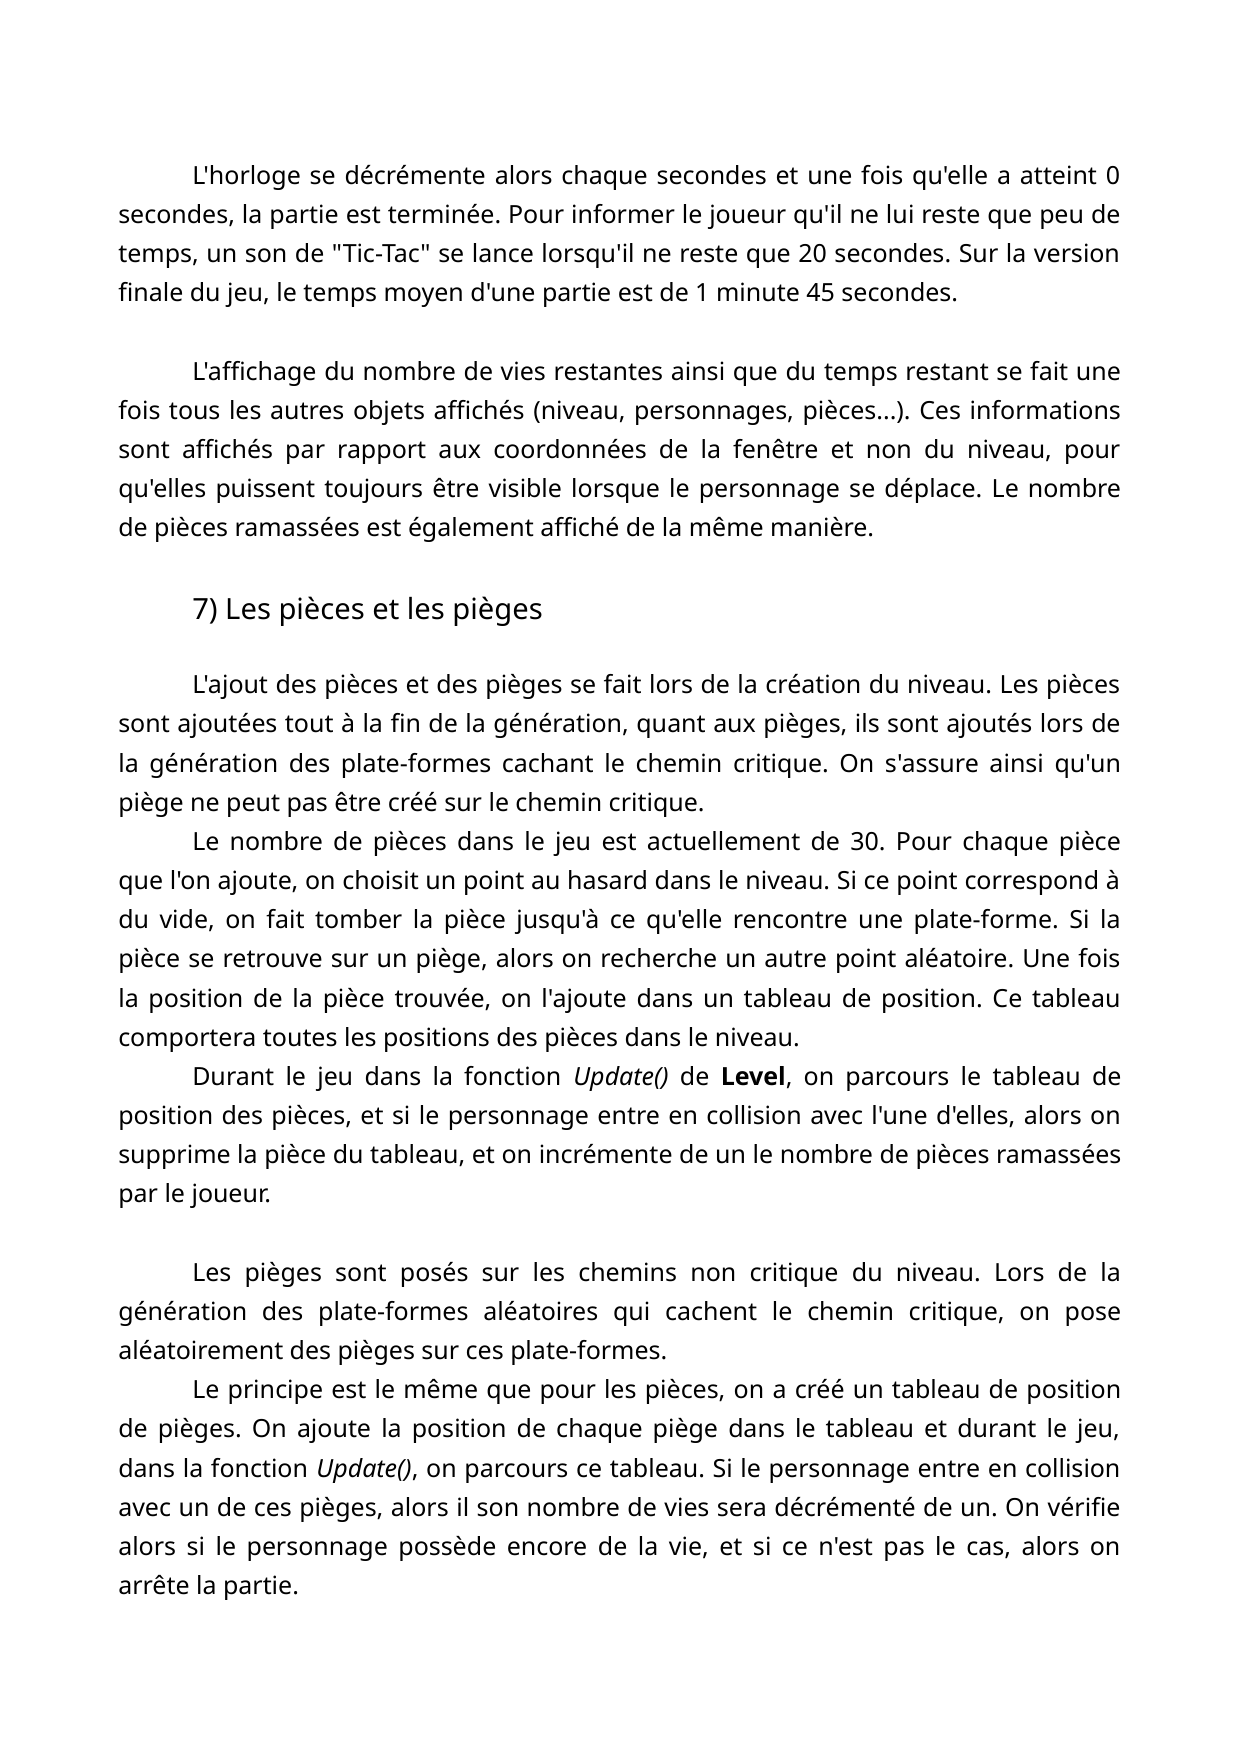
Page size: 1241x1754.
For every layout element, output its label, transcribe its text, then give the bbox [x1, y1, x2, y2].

text L'ajout des pièces et des pièges se fait lors de la création du niveau. Les pièces sont ajoutées tout à la fin de la génération, quant aux pièges, ils sont ajoutés lors de la génération des plate-formes cachant le chemin critique. On s'assure ainsi qu'un piège ne peut pas être créé sur le chemin critique. [118, 667, 1122, 818]
text Le principe est le même que pour les pièces, on a créé un tableau de position de pièges. On ajoute la position de chaque piège dans le tableau et durant le jeu, dans la fonction Update(), on parcours ce tableau. Si le personnage entre en collision avec un de ces pièges, alors il son nombre de vies sera décrémenté de un. On vérifie alors si le personnage possède encore de la vie, et si ce n'est pas le cas, alors on arrête la partie. [118, 1372, 1122, 1602]
text Le nombre de pièces dans le jeu est actuellement de 30. Pour chaque pièce que l'on ajoute, on choisit un point au hasard dans le niveau. Si ce point correspond à du vide, on fait tomber la pièce jusqu'à ce qu'elle rencontre une plate-forme. Si la pièce se retrouve sur un piège, alors on recherche un autre point aléatoire. Une fois la position de la pièce trouvée, on l'ajoute dans un tableau de position. Ce tableau comportera toutes les positions des pièces dans le niveau. [118, 824, 1122, 1053]
text L'affichage du nombre de vies restantes ainsi que du temps restant se fait une fois tous les autres objets affichés (niveau, personnages, pièces...). Ces informations sont affichés par rapport aux coordonnées de la fenêtre et non du niveau, pour qu'elles puissent toujours être visible lorsque le personnage se déplace. Le nombre de pièces ramassées est également affiché de la même manière. [118, 353, 1122, 544]
text Durant le jeu dans la fonction Update() de Level, on parcours le tableau de position des pièces, et si le personnage entre en collision avec l'une d'elles, alors on supprime la pièce du tableau, et on incrémente de un le nombre de pièces ramassées par le joueur. [118, 1059, 1122, 1210]
text Les pièges sont posés sur les chemins non critique du niveau. Lors de la génération des plate-formes aléatoires qui cachent le chemin critique, on pose aléatoirement des pièges sur ces plate-formes. [118, 1254, 1122, 1367]
text 7) Les pièces et les pièges [118, 588, 1122, 628]
text L'horloge se décrémente alors chaque secondes et une fois qu'elle a atteint 0 secondes, la partie est terminée. Pour informer le joueur qu'il ne lui reste que peu de temps, un son de "Tic-Tac" se lance lorsqu'il ne reste que 20 secondes. Sur la version finale du jeu, le temps moyen d'une partie est de 1 minute 45 secondes. [118, 157, 1122, 309]
